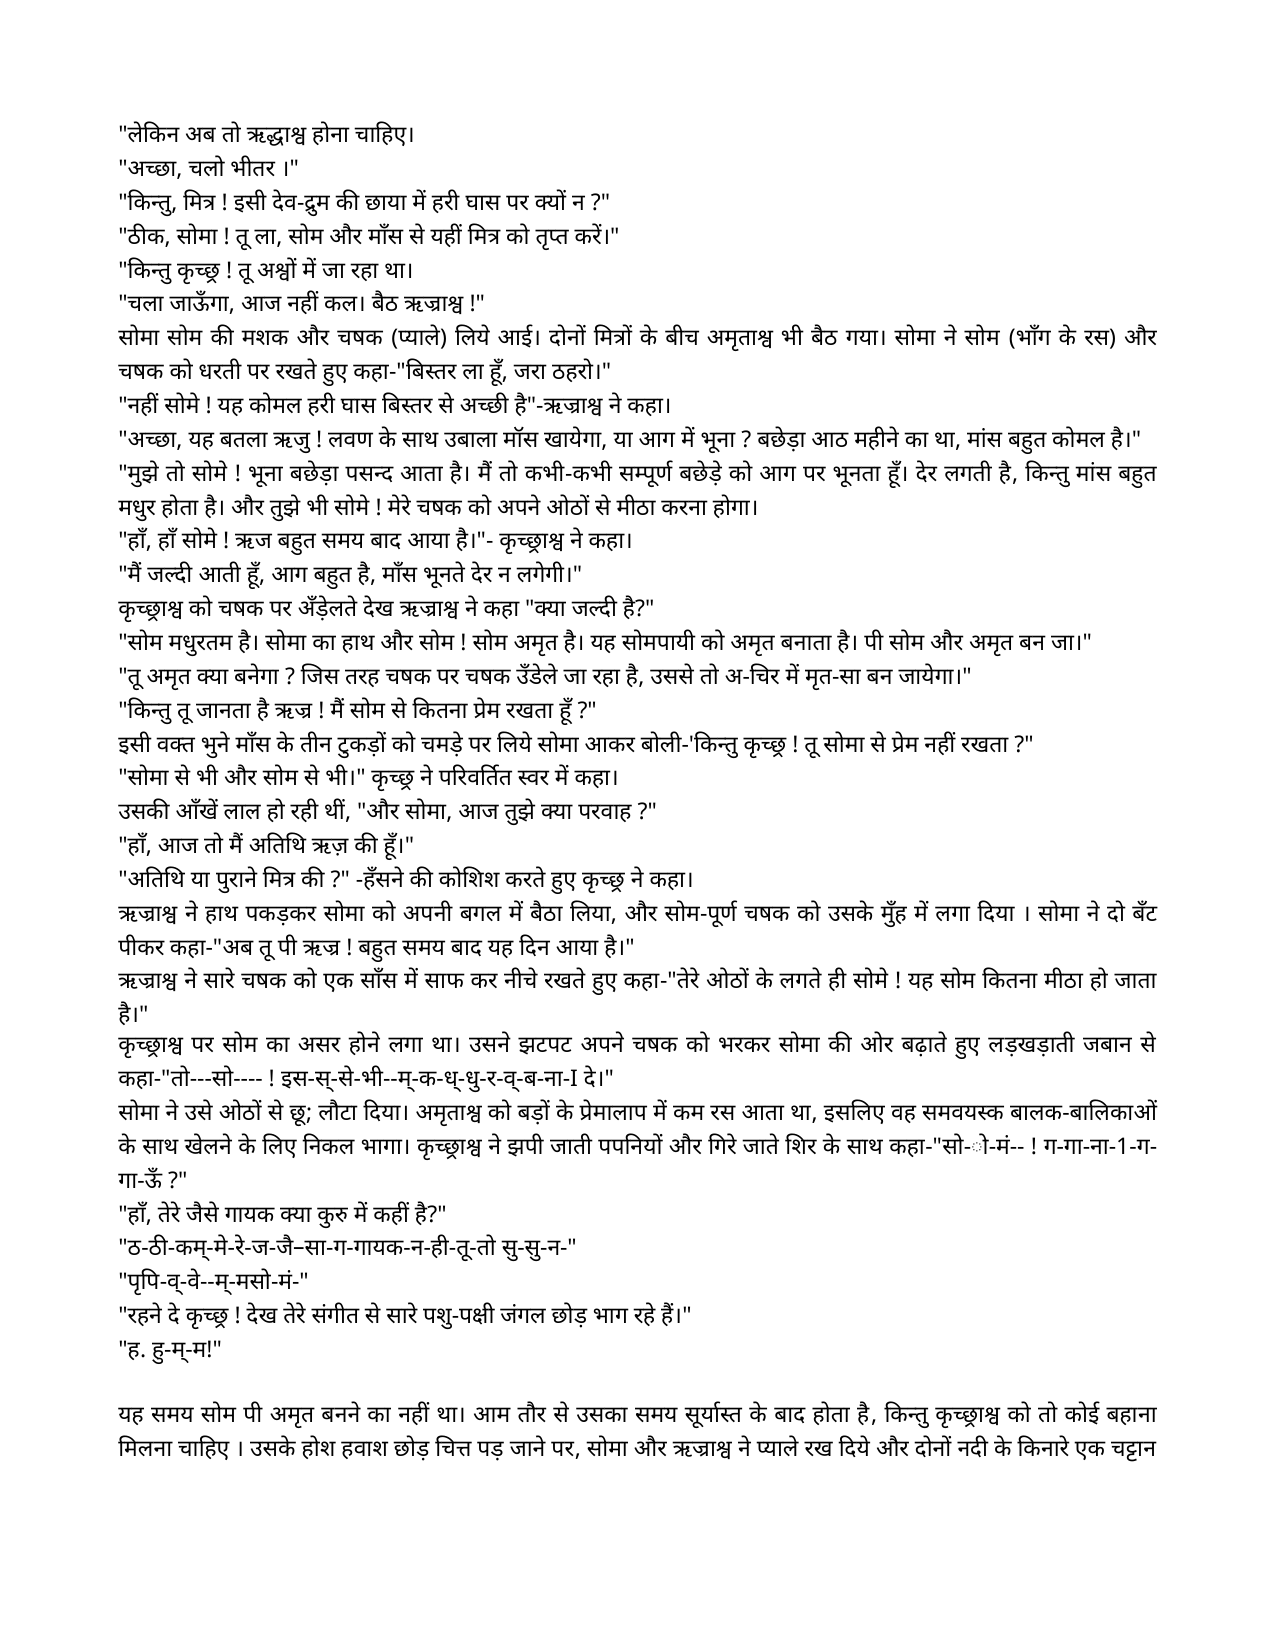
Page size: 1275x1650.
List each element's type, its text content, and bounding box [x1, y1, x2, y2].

text "सोमा से भी और सोम से भी।" कृच्छ्र ने परिवर्तित स्वर में कहा। [118, 761, 1157, 795]
text "किन्तु कृच्छ्र ! तू अश्वों में जा रहा था। [118, 253, 1157, 287]
text "ठीक, सोमा ! तू ला, सोम और माँस से यहीं मित्र को तृप्त करें।" [118, 220, 1157, 253]
text यह समय सोम पी अमृत बनने का नहीं था। आम तौर से उसका समय सूर्यास्त के बाद होता है, किन्तु कृच्छ्राश्व को तो कोई बहाना मिलना चाहिए । उसके होश हवाश छोड़ चित्त पड़ जाने पर, सोमा और ऋज्राश्व ने प्याले रख दिये और दोनों नदी के किनारे एक चट्टान [118, 1398, 1157, 1466]
text "किन्तु तू जानता है ऋज्र ! मैं सोम से कितना प्रेम रखता हूँ ?" [118, 694, 1157, 727]
text "हाँ, हाँ सोमे ! ऋज बहुत समय बाद आया है।"- कृच्छ्राश्व ने कहा। [118, 524, 1157, 558]
text "पृपि-व्-वे--म्-मसो-मं-" [118, 1265, 1157, 1299]
text कृच्छ्राश्व को चषक पर अँड़ेलते देख ऋज्राश्व ने कहा "क्या जल्दी है?" [118, 592, 1157, 626]
text "तू अमृत क्या बनेगा ? जिस तरह चषक पर चषक उँडेले जा रहा है, उससे तो अ-चिर में मृत-सा बन जायेगा।" [118, 660, 1157, 694]
text सोमा सोम की मशक और चषक (प्याले) लिये आई। दोनों मित्रों के बीच अमृताश्व भी बैठ गया। सोमा ने सोम (भाँग के रस) और चषक को धरती पर रखते हुए कहा-"बिस्तर ला हूँ, जरा ठहरो।" [118, 321, 1157, 389]
text ऋज्राश्व ने हाथ पकड़कर सोमा को अपनी बगल में बैठा लिया, और सोम-पूर्ण चषक को उसके मुँह में लगा दिया । सोमा ने दो बँट पीकर कहा-"अब तू पी ऋज्र ! बहुत समय बाद यह दिन आया है।" [118, 897, 1157, 964]
text उसकी आँखें लाल हो रही थीं, "और सोमा, आज तुझे क्या परवाह ?" [118, 795, 1157, 829]
text "रहने दे कृच्छ्र ! देख तेरे संगीत से सारे पशु-पक्षी जंगल छोड़ भाग रहे हैं।" [118, 1299, 1157, 1333]
text "ह. हु-म्-म!" [118, 1333, 1157, 1367]
text "किन्तु, मित्र ! इसी देव-द्रुम की छाया में हरी घास पर क्यों न ?" [118, 186, 1157, 220]
text "मुझे तो सोमे ! भूना बछेड़ा पसन्द आता है। मैं तो कभी-कभी सम्पूर्ण बछेड़े को आग पर भूनता हूँ। देर लगती है, किन्तु मांस बहुत मधुर होता है। और तुझे भी सोमे ! मेरे चषक को अपने ओठों से मीठा करना होगा। [118, 457, 1157, 524]
text सोमा ने उसे ओठों से छू; लौटा दिया। अमृताश्व को बड़ों के प्रेमालाप में कम रस आता था, इसलिए वह समवयस्क बालक-बालिकाओं के साथ खेलने के लिए निकल भागा। कृच्छ्राश्व ने झपी जाती पपनियों और गिरे जाते शिर के साथ कहा-"सो-ो-मं-- ! ग-गा-ना-1-ग-गा-ऊँ ?" [118, 1096, 1157, 1197]
text "अच्छा, यह बतला ऋजु ! लवण के साथ उबाला मॉस खायेगा, या आग में भूना ? बछेड़ा आठ महीने का था, मांस बहुत कोमल है।" [118, 423, 1157, 457]
text "मैं जल्दी आती हूँ, आग बहुत है, माँस भूनते देर न लगेगी।" [118, 558, 1157, 592]
text "हाँ, आज तो मैं अतिथि ऋज़ की हूँ।" [118, 829, 1157, 863]
text इसी वक्त भुने माँस के तीन टुकड़ों को चमड़े पर लिये सोमा आकर बोली-'किन्तु कृच्छ्र ! तू सोमा से प्रेम नहीं रखता ?" [118, 727, 1157, 761]
text "सोम मधुरतम है। सोमा का हाथ और सोम ! सोम अमृत है। यह सोमपायी को अमृत बनाता है। पी सोम और अमृत बन जा।" [118, 626, 1157, 660]
text "अच्छा, चलो भीतर ।" [118, 152, 1157, 186]
text "अतिथि या पुराने मित्र की ?" -हँसने की कोशिश करते हुए कृच्छ्र ने कहा। [118, 863, 1157, 897]
text "चला जाऊँगा, आज नहीं कल। बैठ ऋज्राश्व !" [118, 287, 1157, 321]
text "हाँ, तेरे जैसे गायक क्या कुरु में कहीं है?" [118, 1197, 1157, 1231]
text "नहीं सोमे ! यह कोमल हरी घास बिस्तर से अच्छी है"-ऋज्राश्व ने कहा। [118, 389, 1157, 423]
text "ठ-ठी-कम्-मे-रे-ज-जै–सा-ग-गायक-न-ही-तू-तो सु-सु-न-" [118, 1231, 1157, 1265]
text "लेकिन अब तो ऋद्धाश्व होना चाहिए। [118, 118, 1157, 152]
text कृच्छ्राश्व पर सोम का असर होने लगा था। उसने झटपट अपने चषक को भरकर सोमा की ओर बढ़ाते हुए लड़खड़ाती जबान से कहा-"तो---सो---- ! इस-स्-से-भी--म्-क-ध्-धु-र-व्-ब-ना-I दे।" [118, 1032, 1157, 1096]
text ऋज्राश्व ने सारे चषक को एक साँस में साफ कर नीचे रखते हुए कहा-"तेरे ओठों के लगते ही सोमे ! यह सोम कितना मीठा हो जाता है।" [118, 964, 1157, 1032]
